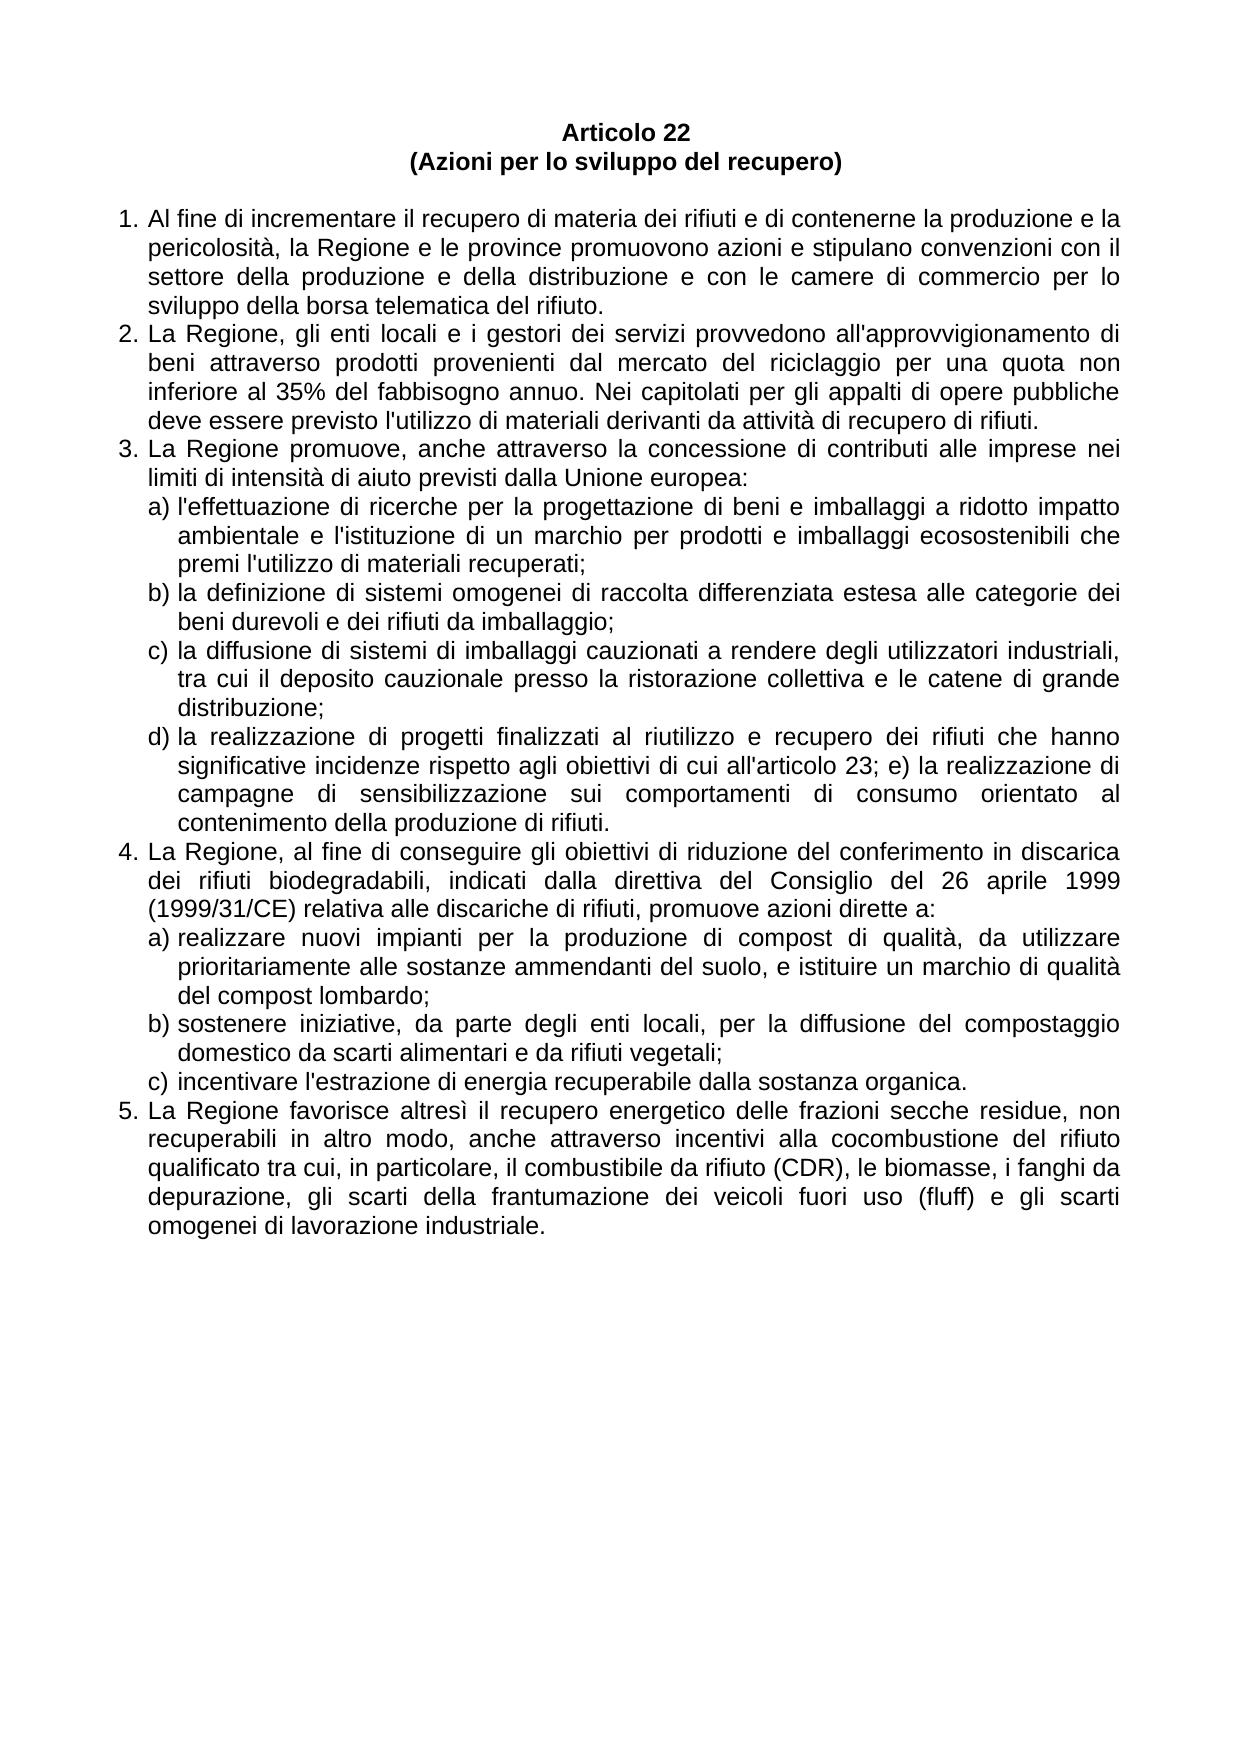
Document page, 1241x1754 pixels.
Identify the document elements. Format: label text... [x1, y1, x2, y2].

text a) realizzare nuovi impianti per la produzione di compost di qualità, da utilizzare prioritariamente alle sostanze ammendanti del suolo, e istituire un marchio di qualità del compost lombardo; [148, 923, 1122, 1009]
text Articolo 22 [130, 118, 1122, 147]
text 2. La Regione, gli enti locali e i gestori dei servizi provvedono all'approvvigionamento di beni attraverso prodotti provenienti dal mercato del riciclaggio per una quota non inferiore al 35% del fabbisogno annuo. Nei capitolati per gli appalti di opere pubbliche deve essere previsto l'utilizzo di materiali derivanti da attività di recupero di rifiuti. [118, 319, 1122, 434]
text 3. La Regione promuove, anche attraverso la concessione di contributi alle imprese nei limiti di intensità di aiuto previsti dalla Unione europea: [118, 434, 1122, 492]
text b) la definizione di sistemi omogenei di raccolta differenziata estesa alle categorie dei beni durevoli e dei rifiuti da imballaggio; [148, 578, 1122, 636]
text 4. La Regione, al fine di conseguire gli obiettivi di riduzione del conferimento in discarica dei rifiuti biodegradabili, indicati dalla direttiva del Consiglio del 26 aprile 1999 (1999/31/CE) relativa alle discariche di rifiuti, promuove azioni dirette a: [118, 837, 1122, 923]
text c) la diffusione di sistemi di imballaggi cauzionati a rendere degli utilizzatori industriali, tra cui il deposito cauzionale presso la ristorazione collettiva e le catene di grande distribuzione; [148, 636, 1122, 722]
text 1. Al fine di incrementare il recupero di materia dei rifiuti e di contenerne la produzione e la pericolosità, la Regione e le province promuovono azioni e stipulano convenzioni con il settore della produzione e della distribuzione e con le camere di commercio per lo sviluppo della borsa telematica del rifiuto. [118, 204, 1122, 319]
text d) la realizzazione di progetti finalizzati al riutilizzo e recupero dei rifiuti che hanno significative incidenze rispetto agli obiettivi di cui all'articolo 23; e) la realizzazione di campagne di sensibilizzazione sui comportamenti di consumo orientato al contenimento della produzione di rifiuti. [148, 722, 1122, 837]
text 5. La Regione favorisce altresì il recupero energetico delle frazioni secche residue, non recuperabili in altro modo, anche attraverso incentivi alla cocombustione del rifiuto qualificato tra cui, in particolare, il combustibile da rifiuto (CDR), le biomasse, i fanghi da depurazione, gli scarti della frantumazione dei veicoli fuori uso (fluff) e gli scarti omogenei di lavorazione industriale. [118, 1096, 1122, 1239]
text b) sostenere iniziative, da parte degli enti locali, per la diffusione del compostaggio domestico da scarti alimentari e da rifiuti vegetali; [148, 1009, 1122, 1067]
text (Azioni per lo sviluppo del recupero) [130, 147, 1122, 176]
text c) incentivare l'estrazione di energia recuperabile dalla sostanza organica. [148, 1067, 1122, 1096]
text a) l'effettuazione di ricerche per la progettazione di beni e imballaggi a ridotto impatto ambientale e l'istituzione di un marchio per prodotti e imballaggi ecosostenibili che premi l'utilizzo di materiali recuperati; [148, 492, 1122, 578]
